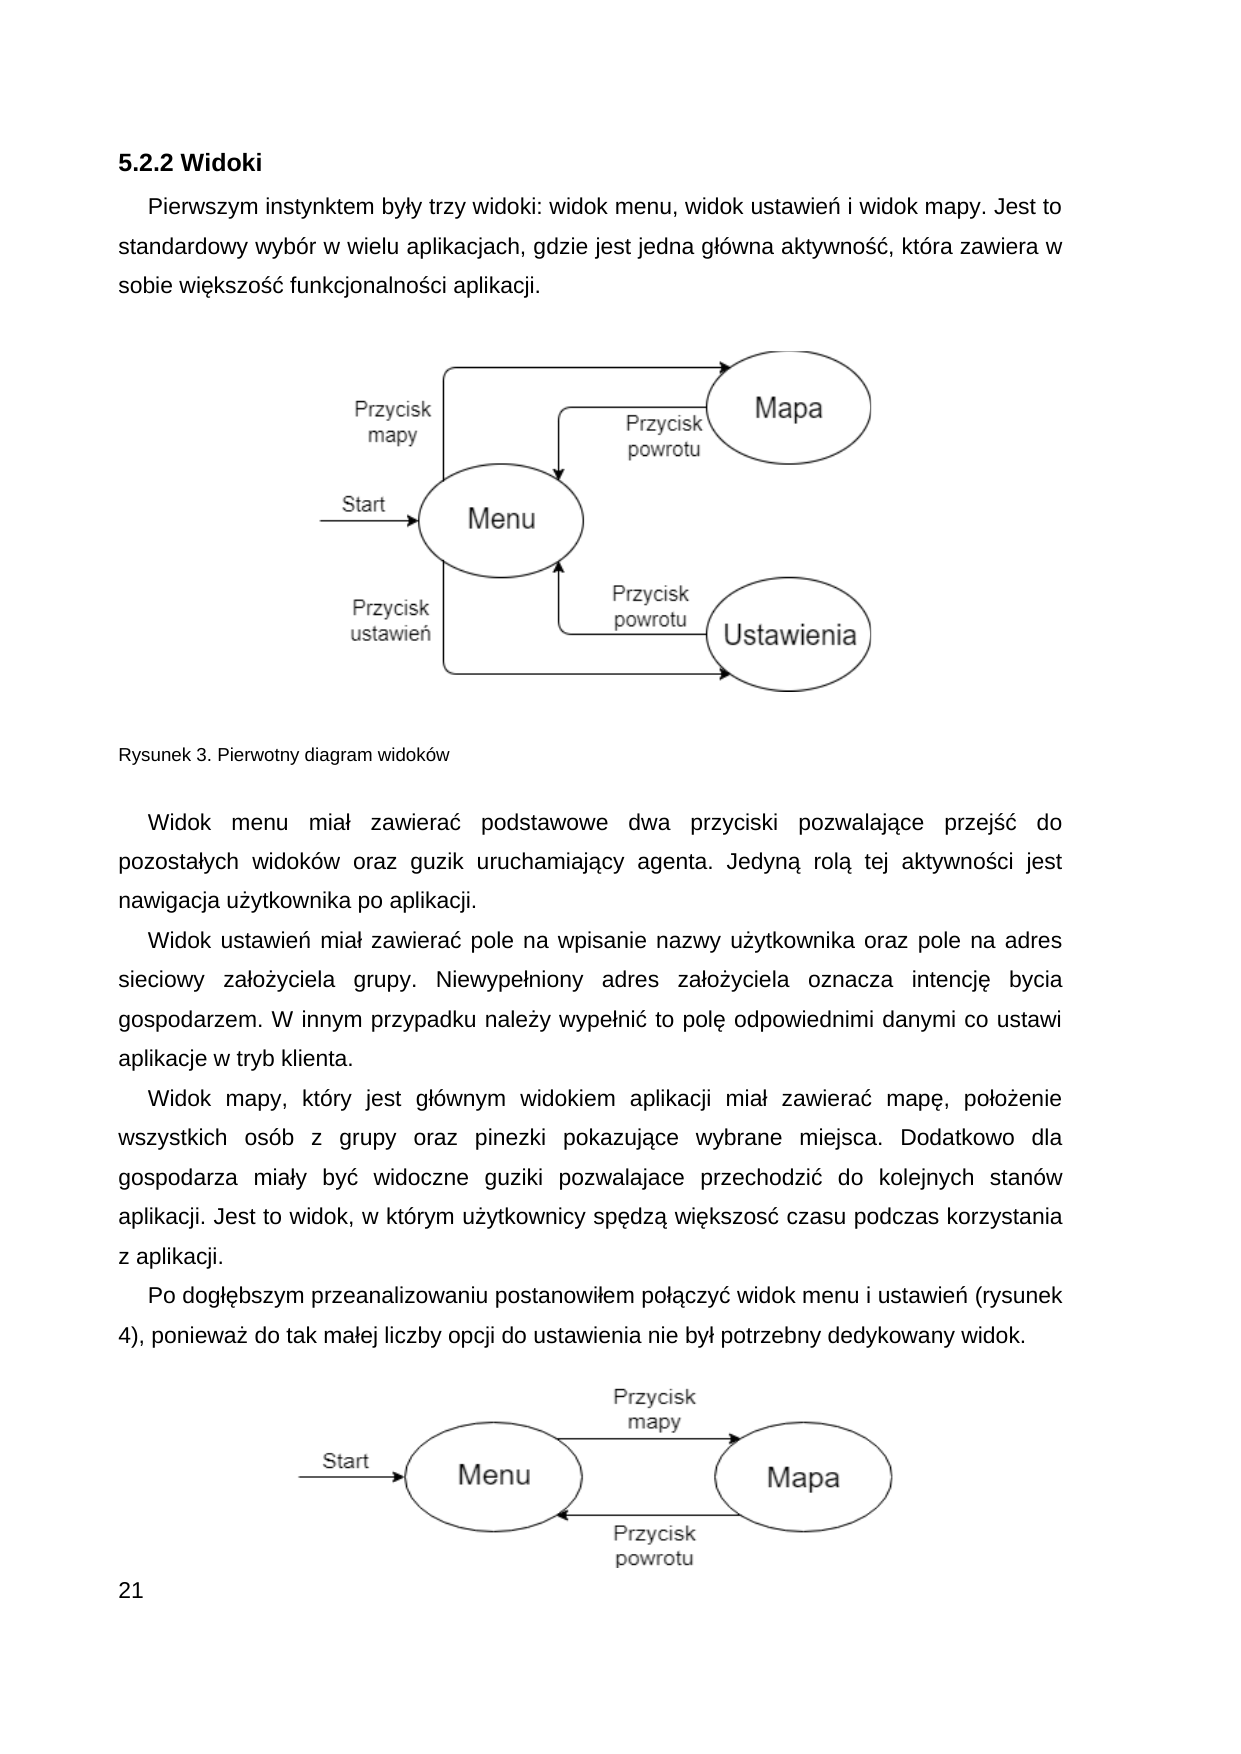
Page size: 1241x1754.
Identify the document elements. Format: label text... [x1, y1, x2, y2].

text Widok menu miał zawierać podstawowe dwa przyciski pozwalające przejść do pozostałych widoków oraz guzik uruchamiający agenta. Jedyną rolą tej aktywności jest nawigacja użytkownika po aplikacji. [118, 808, 1063, 914]
text Po dogłębszym przeanalizowaniu postanowiłem połączyć widok menu i ustawień (rysunek 4), ponieważ do tak małej liczby opcji do ustawienia nie był potrzebny dedykowany widok. [118, 1282, 1063, 1348]
text Widok ustawień miał zawierać pole na wpisanie nazwy użytkownika oraz pole na adres sieciowy założyciela grupy. Niewypełniony adres założyciela oznacza intencję bycia gospodarzem. W innym przypadku należy wypełnić to polę odpowiednimi danymi co ustawi aplikacje w tryb klienta. [118, 927, 1063, 1072]
text Rysunek 3. Pierwotny diagram widoków [118, 744, 1063, 766]
picture [288, 1386, 893, 1568]
text Widok mapy, który jest głównym widokiem aplikacji miał zawierać mapę, położenie wszystkich osób z grupy oraz pinezki pokazujące wybrane miejsca. Dodatkowo dla gospodarza miały być widoczne guziki pozwalajace przechodzić do kolejnych stanów aplikacji. Jest to widok, w którym użytkownicy spędzą większosć czasu podczas korzystania z aplikacji. [118, 1085, 1063, 1269]
text Pierwszym instynktem były trzy widoki: widok menu, widok ustawień i widok mapy. Jest to standardowy wybór w wielu aplikacjach, gdzie jest jedna główna aktywność, która zawiera w sobie większość funkcjonalności aplikacji. [118, 193, 1063, 298]
picture [310, 351, 872, 692]
subtitle 5.2.2 Widoki [118, 148, 1063, 176]
